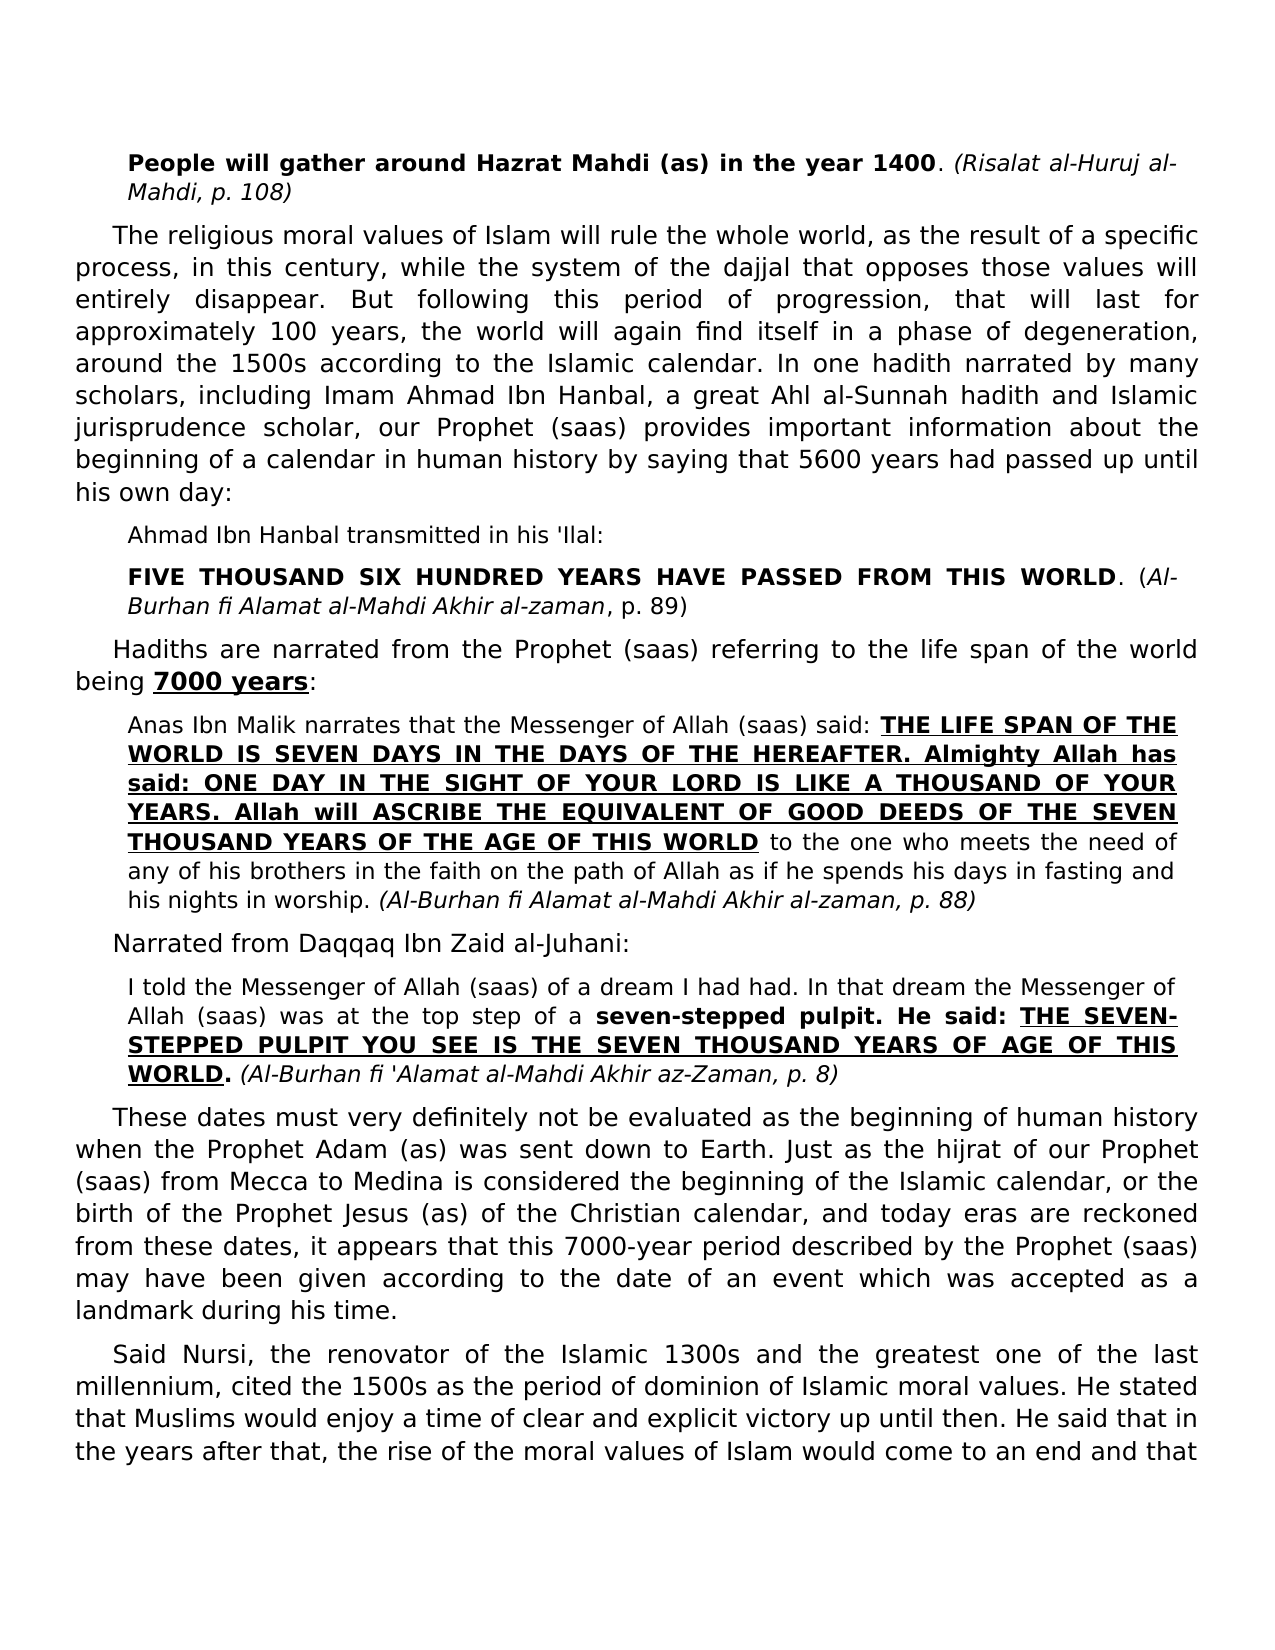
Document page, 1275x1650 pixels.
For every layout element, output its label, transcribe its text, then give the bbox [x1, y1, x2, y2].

text FIVE THOUSAND SIX HUNDRED YEARS HAVE PASSED FROM THIS WORLD. (Al-Burhan fi Alamat al-Mahdi Akhir al-zaman, p. 89) [127, 564, 1177, 620]
text Said Nursi, the renovator of the Islamic 1300s and the greatest one of the last millennium, cited the 1500s as the period of dominion of Islamic moral values. He stated that Muslims would enjoy a time of clear and explicit victory up until then. He said that in the years after that, the rise of the moral values of Islam would come to an end and that [75, 1340, 1200, 1466]
text said: ONE DAY IN THE SIGHT OF YOUR LORD IS LIKE A THOUSAND OF YOUR [127, 765, 1177, 793]
text I told the Messenger of Allah (saas) of a dream I had had. In that dream the Messenger of Allah (saas) was at the top step of a seven-stepped pulpit. He said: THE SEVEN-STEPPED PULPIT YOU SEE IS THE SEVEN THOUSAND YEARS OF AGE OF THIS [127, 974, 1177, 1055]
text People will gather around Hazrat Mahdi (as) in the year 1400. (Risalat al-Huruj al-Mahdi, p. 108) [127, 150, 1177, 206]
text THOUSAND YEARS OF THE AGE OF THIS WORLD to the one who meets the need of any of his brothers in the faith on the path of Allah as if he spends his days in fasting and his nights in worship. (Al-Burhan fi Alamat al-Mahdi Akhir al-zaman, p. 88) [127, 823, 1177, 914]
text Anas Ibn Malik narrates that the Messenger of Allah (saas) said: THE LIFE SPAN OF THE WORLD IS SEVEN DAYS IN THE DAYS OF THE HEREAFTER. Almighty Allah has [127, 712, 1177, 764]
text These dates must very definitely not be evaluated as the beginning of human history when the Prophet Adam (as) was sent down to Earth. Just as the hijrat of our Prophet (saas) from Mecca to Medina is considered the beginning of the Islamic calendar, or the birth of the Prophet Jesus (as) of the Christian calendar, and today eras are reckoned from these dates, it appears that this 7000-year period described by the Prophet (saas) may have been given according to the date of an event which was accepted as a landmark during his time. [75, 1103, 1200, 1325]
text Hadiths are narrated from the Prophet (saas) referring to the life span of the world being 7000 years: [75, 635, 1200, 696]
text Ahmad Ibn Hanbal transmitted in his 'Ilal: [127, 522, 1177, 549]
text Narrated from Daqqaq Ibn Zaid al-Juhani: [75, 929, 1200, 958]
text WORLD. (Al-Burhan fi 'Alamat al-Mahdi Akhir az-Zaman, p. 8) [127, 1056, 1177, 1088]
text YEARS. Allah will ASCRIBE THE EQUIVALENT OF GOOD DEEDS OF THE SEVEN [127, 794, 1177, 822]
text The religious moral values of Islam will rule the whole world, as the result of a specific process, in this century, while the system of the dajjal that opposes those values will entirely disappear. But following this period of progression, that will last for approximately 100 years, the world will again find itself in a phase of degeneration, around the 1500s according to the Islamic calendar. In one hadith narrated by many scholars, including Imam Ahmad Ibn Hanbal, a great Ahl al-Sunnah hadith and Islamic jurisprudence scholar, our Prophet (saas) provides important information about the beginning of a calendar in human history by saying that 5600 years had passed up until his own day: [75, 221, 1200, 507]
